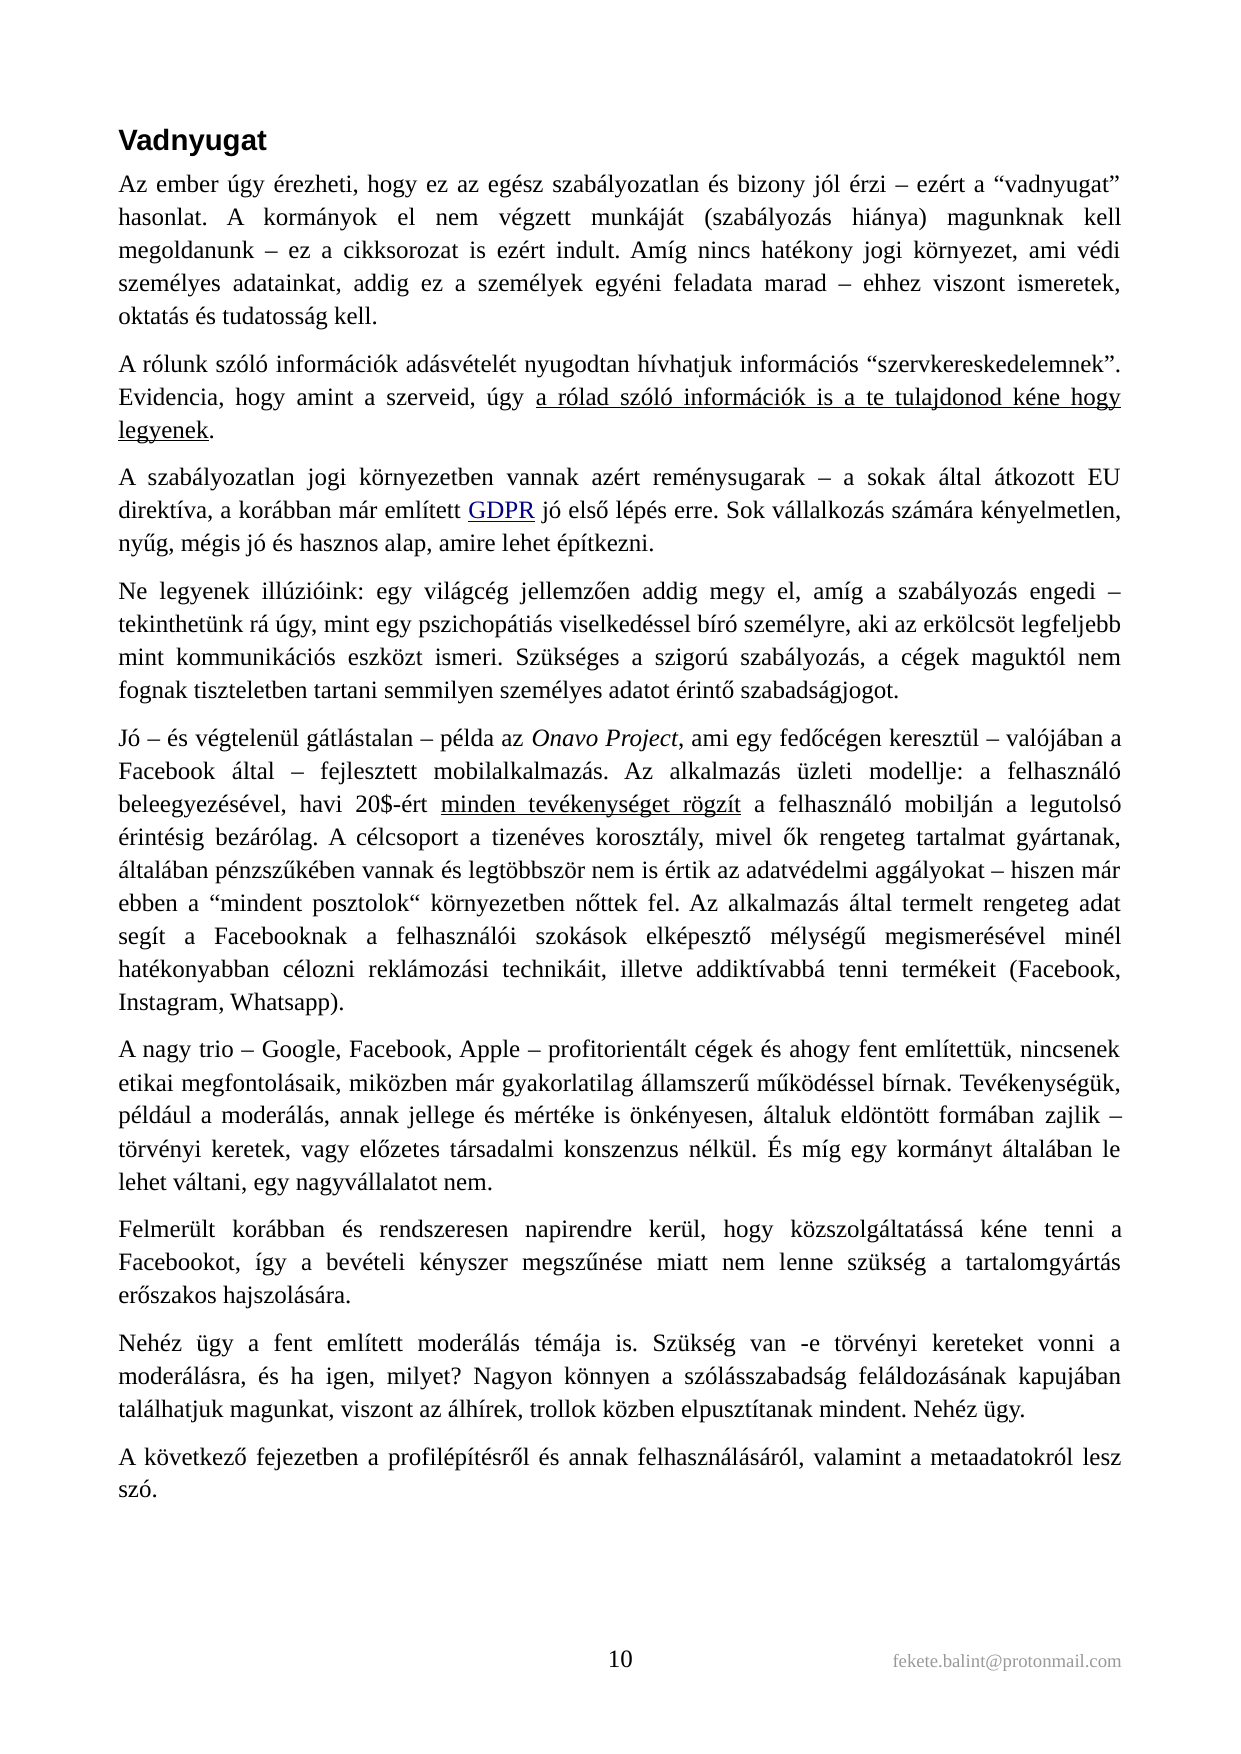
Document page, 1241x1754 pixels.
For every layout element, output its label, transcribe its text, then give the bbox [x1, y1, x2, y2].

text A rólunk szóló információk adásvételét nyugodtan hívhatjuk információs “szervkereskedelemnek”. Evidencia, hogy amint a szerveid, úgy a rólad szóló információk is a te tulajdonod kéne hogy legyenek. [118, 349, 1122, 444]
text Jó – és végtelenül gátlástalan – példa az Onavo Project, ami egy fedőcégen keresztül – valójában a Facebook által – fejlesztett mobilalkalmazás. Az alkalmazás üzleti modellje: a felhasználó beleegyezésével, havi 20$-ért minden tevékenységet rögzít a felhasználó mobilján a legutolsó érintésig bezárólag. A célcsoport a tizenéves korosztály, mivel ők rengeteg tartalmat gyártanak, általában pénzszűkében vannak és legtöbbször nem is értik az adatvédelmi aggályokat – hiszen már ebben a “mindent posztolok“ környezetben nőttek fel. Az alkalmazás által termelt rengeteg adat segít a Facebooknak a felhasználói szokások elképesztő mélységű megismerésével minél hatékonyabban célozni reklámozási technikáit, illetve addiktívabbá tenni termékeit (Facebook, Instagram, Whatsapp). [118, 723, 1122, 1016]
text A következő fejezetben a profilépítésről és annak felhasználásáról, valamint a metaadatokról lesz szó. [118, 1442, 1122, 1503]
text Ne legyenek illúzióink: egy világcég jellemzően addig megy el, amíg a szabályozás engedi – tekinthetünk rá úgy, mint egy pszichopátiás viselkedéssel bíró személyre, aki az erkölcsöt legfeljebb mint kommunikációs eszközt ismeri. Szükséges a szigorú szabályozás, a cégek maguktól nem fognak tiszteletben tartani semmilyen személyes adatot érintő szabadságjogot. [118, 576, 1122, 704]
text Felmerült korábban és rendszeresen napirendre kerül, hogy közszolgáltatássá kéne tenni a Facebookot, így a bevételi kényszer megszűnése miatt nem lenne szükség a tartalomgyártás erőszakos hajszolására. [118, 1214, 1122, 1309]
text Az ember úgy érezheti, hogy ez az egész szabályozatlan és bizony jól érzi – ezért a “vadnyugat” hasonlat. A kormányok el nem végzett munkáját (szabályozás hiánya) magunknak kell megoldanunk – ez a cikksorozat is ezért indult. Amíg nincs hatékony jogi környezet, ami védi személyes adatainkat, addig ez a személyek egyéni feladata marad – ehhez viszont ismeretek, oktatás és tudatosság kell. [118, 169, 1122, 330]
text A szabályozatlan jogi környezetben vannak azért reménysugarak – a sokak által átkozott EU direktíva, a korábban már említett GDPR jó első lépés erre. Sok vállalkozás számára kényelmetlen, nyűg, mégis jó és hasznos alap, amire lehet építkezni. [118, 462, 1122, 557]
text Nehéz ügy a fent említett moderálás témája is. Szükség van -e törvényi kereteket vonni a moderálásra, és ha igen, milyet? Nagyon könnyen a szólásszabadság feláldozásának kapujában találhatjuk magunkat, viszont az álhírek, trollok közben elpusztítanak mindent. Nehéz ügy. [118, 1328, 1122, 1423]
subtitle Vadnyugat [118, 123, 1122, 157]
text A nagy trio – Google, Facebook, Apple – profitorientált cégek és ahogy fent említettük, nincsenek etikai megfontolásaik, miközben már gyakorlatilag államszerű működéssel bírnak. Tevékenységük, például a moderálás, annak jellege és mértéke is önkényesen, általuk eldöntött formában zajlik – törvényi keretek, vagy előzetes társadalmi konszenzus nélkül. És míg egy kormányt általában le lehet váltani, egy nagyvállalatot nem. [118, 1034, 1122, 1195]
